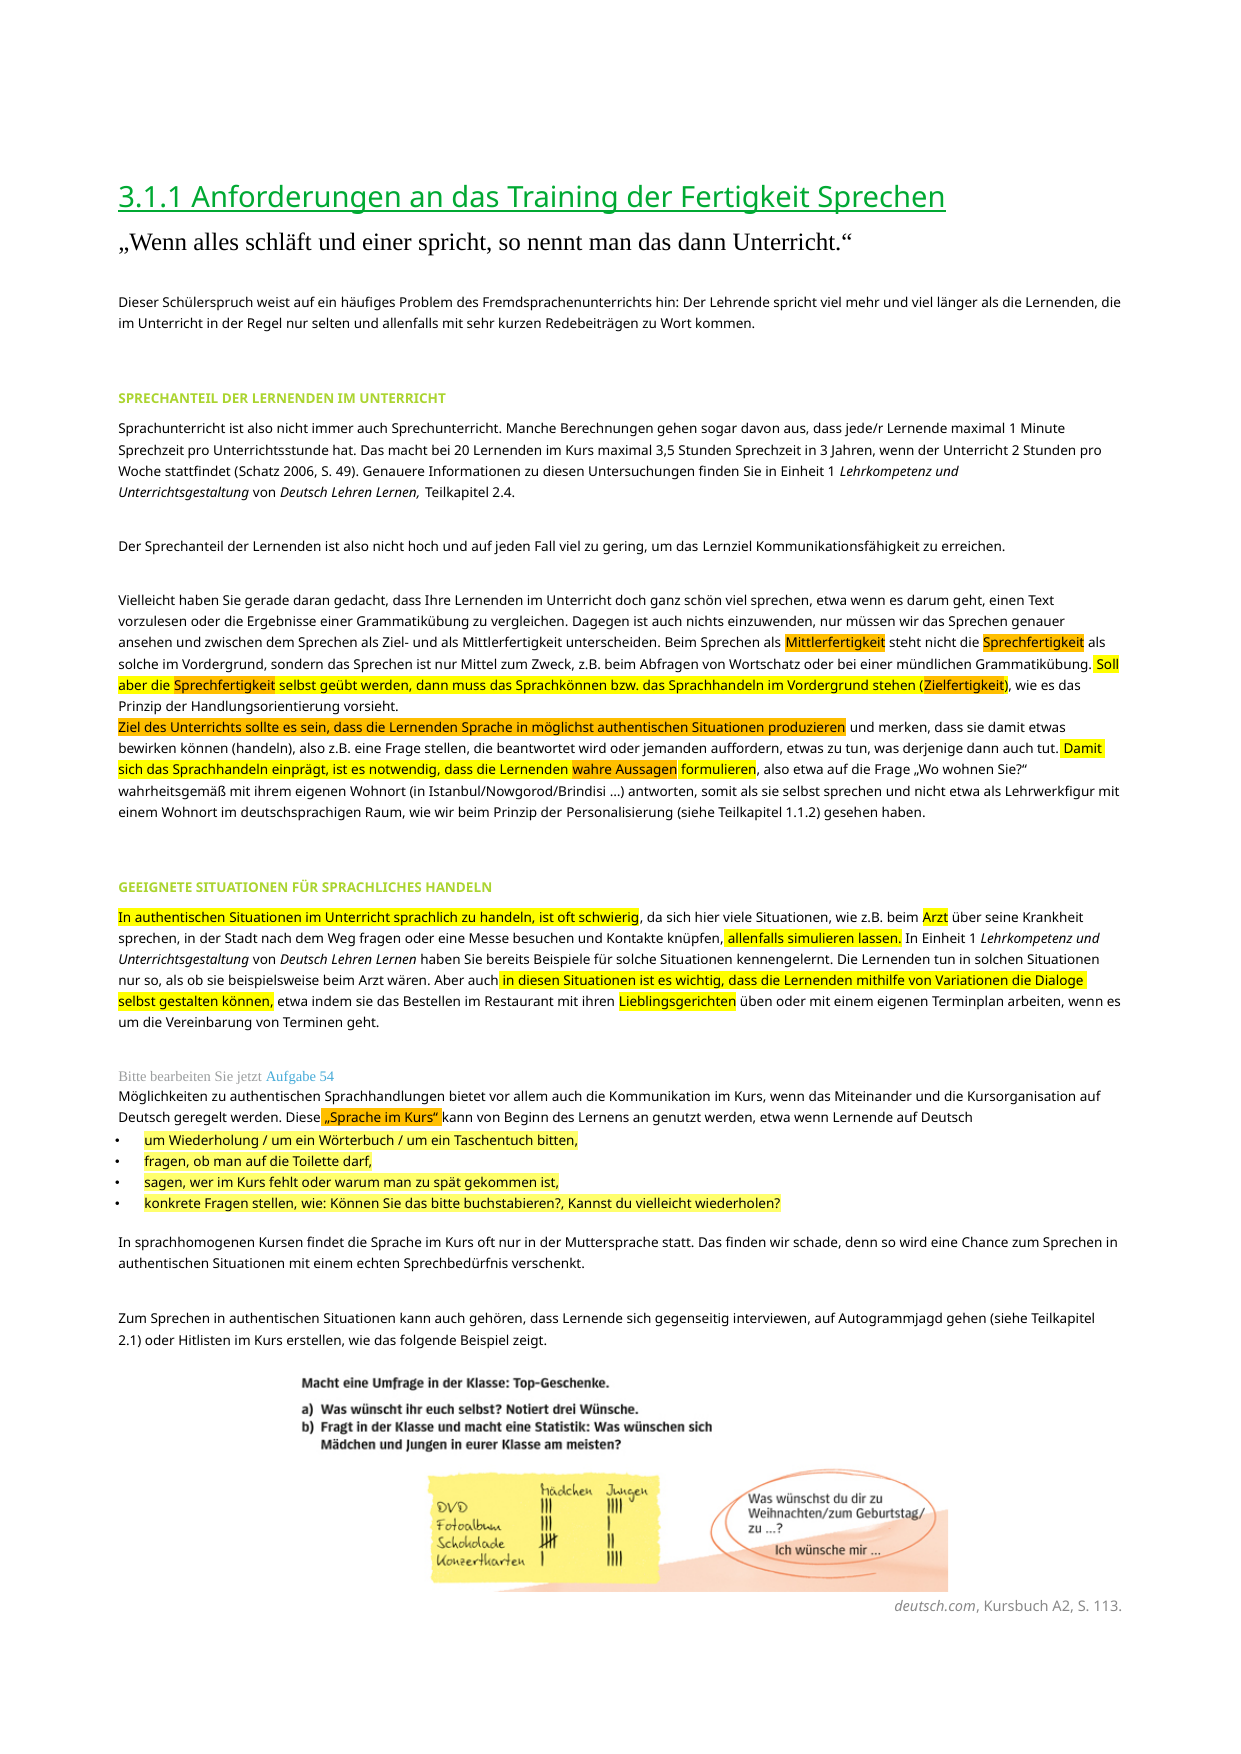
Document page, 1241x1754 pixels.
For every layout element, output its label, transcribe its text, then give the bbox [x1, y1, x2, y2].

list um Wiederholung / um ein Wörterbuch / um ein Taschentuch bitten, [118, 1129, 1122, 1150]
text In sprachhomogenen Kursen findet die Sprache im Kurs oft nur in der Muttersprache statt. Das finden wir schade, denn so wird eine Chance zum Sprechen in authentischen Situationen mit einem echten Sprechbedürfnis verschenkt. [118, 1233, 1122, 1273]
text Der Sprechanteil der Lernenden ist also nicht hoch und auf jeden Fall viel zu gering, um das Lernziel Kommunikationsfähigkeit zu erreichen. [118, 537, 1122, 555]
text Vielleicht haben Sie gerade daran gedacht, dass Ihre Lernenden im Unterricht doch ganz schön viel sprechen, etwa wenn es darum geht, einen Text vorzulesen oder die Ergebnisse einer Grammatikübung zu vergleichen. Dagegen ist auch nichts einzuwenden, nur müssen wir das Sprechen genauer ansehen und zwischen dem Sprechen als Ziel- und als Mittlerfertigkeit unterscheiden. Beim Sprechen als Mittlerfertigkeit steht nicht die Sprechfertigkeit als solche im Vordergrund, sondern das Sprechen ist nur Mittel zum Zweck, z.B. beim Abfragen von Wortschatz oder bei einer mündlichen Grammatikübung. Soll aber die Sprechfertigkeit selbst geübt werden, dann muss das Sprachkönnen bzw. das Sprachhandeln im Vordergrund stehen (Zielfertigkeit), wie es das Prinzip der Handlungsorientierung vorsieht. [118, 591, 1122, 715]
list konkrete Fragen stellen, wie: Können Sie das bitte buchstabieren?, Kannst du vielleicht wiederholen? [118, 1191, 1122, 1212]
text Sprachunterricht ist also nicht immer auch Sprechunterricht. Manche Berechnungen gehen sogar davon aus, dass jede/r Lernende maximal 1 Minute Sprechzeit pro Unterrichtsstunde hat. Das macht bei 20 Lernenden im Kurs maximal 3,5 Stunden Sprechzeit in 3 Jahren, wenn der Unterricht 2 Stunden pro Woche stattfindet (Schatz 2006, S. 49). Genauere Informationen zu diesen Untersuchungen finden Sie in Einheit 1 Lehrkompetenz und Unterrichtsgestaltung von Deutsch Lehren Lernen, Teilkapitel 2.4. [118, 419, 1122, 501]
subtitle 3.1.1 Anforderungen an das Training der Fertigkeit Sprechen [118, 176, 1122, 216]
picture [292, 1372, 949, 1592]
subtitle GEEIGNETE SITUATIONEN FÜR SPRACHLICHES HANDELN [118, 878, 1122, 896]
text In authentischen Situationen im Unterricht sprachlich zu handeln, ist oft schwierig, da sich hier viele Situationen, wie z.B. beim Arzt über seine Krankheit sprechen, in der Stadt nach dem Weg fragen oder eine Messe besuchen und Kontakte knüpfen, allenfalls simulieren lassen. In Einheit 1 Lehrkompetenz und Unterrichtsgestaltung von Deutsch Lehren Lernen haben Sie bereits Beispiele für solche Situationen kennengelernt. Die Lernenden tun in solchen Situationen nur so, als ob sie beispielsweise beim Arzt wären. Aber auch in diesen Situationen ist es wichtig, dass die Lernenden mithilfe von Variationen die Dialoge selbst gestalten können, etwa indem sie das Bestellen im Restaurant mit ihren Lieblingsgerichten üben oder mit einem eigenen Terminplan arbeiten, wenn es um die Vereinbarung von Terminen geht. [118, 907, 1122, 1032]
text Möglichkeiten zu authentischen Sprachhandlungen bietet vor allem auch die Kommunikation im Kurs, wenn das Miteinander und die Kursorganisation auf Deutsch geregelt werden. Diese „Sprache im Kurs“ kann von Beginn des Lernens an genutzt werden, etwa wenn Lernende auf Deutsch [118, 1087, 1122, 1126]
text deutsch.com, Kursbuch A2, S. 113. [118, 1596, 1122, 1616]
list sagen, wer im Kurs fehlt oder warum man zu spät gekommen ist, [118, 1171, 1122, 1191]
text Bitte bearbeiten Sie jetzt Aufgabe 54 [118, 1067, 1122, 1084]
text Zum Sprechen in authentischen Situationen kann auch gehören, dass Lernende sich gegenseitig interviewen, auf Autogrammjagd gehen (siehe Teilkapitel 2.1) oder Hitlisten im Kurs erstellen, wie das folgende Beispiel zeigt. [118, 1309, 1122, 1349]
text „Wenn alles schläft und einer spricht, so nennt man das dann Unterricht.“ [118, 227, 1122, 256]
list fragen, ob man auf die Toilette darf, [118, 1150, 1122, 1171]
subtitle SPRECHANTEIL DER LERNENDEN IM UNTERRICHT [118, 389, 1122, 408]
text Ziel des Unterrichts sollte es sein, dass die Lernenden Sprache in möglichst authentischen Situationen produzieren und merken, dass sie damit etwas bewirken können (handeln), also z.B. eine Frage stellen, die beantwortet wird oder jemanden auffordern, etwas zu tun, was derjenige dann auch tut. Damit sich das Sprachhandeln einprägt, ist es notwendig, dass die Lernenden wahre Aussagen formulieren, also etwa auf die Frage „Wo wohnen Sie?“ wahrheitsgemäß mit ihrem eigenen Wohnort (in Istanbul/Nowgorod/Brindisi …) antworten, somit als sie selbst sprechen und nicht etwa als Lehrwerkfigur mit einem Wohnort im deutschsprachigen Raum, wie wir beim Prinzip der Personalisierung (siehe Teilkapitel 1.1.2) gesehen haben. [118, 718, 1122, 821]
text Dieser Schülerspruch weist auf ein häufiges Problem des Fremdsprachenunterrichts hin: Der Lehrende spricht viel mehr und viel länger als die Lernenden, die im Unterricht in der Regel nur selten und allenfalls mit sehr kurzen Redebeiträgen zu Wort kommen. [118, 293, 1122, 333]
